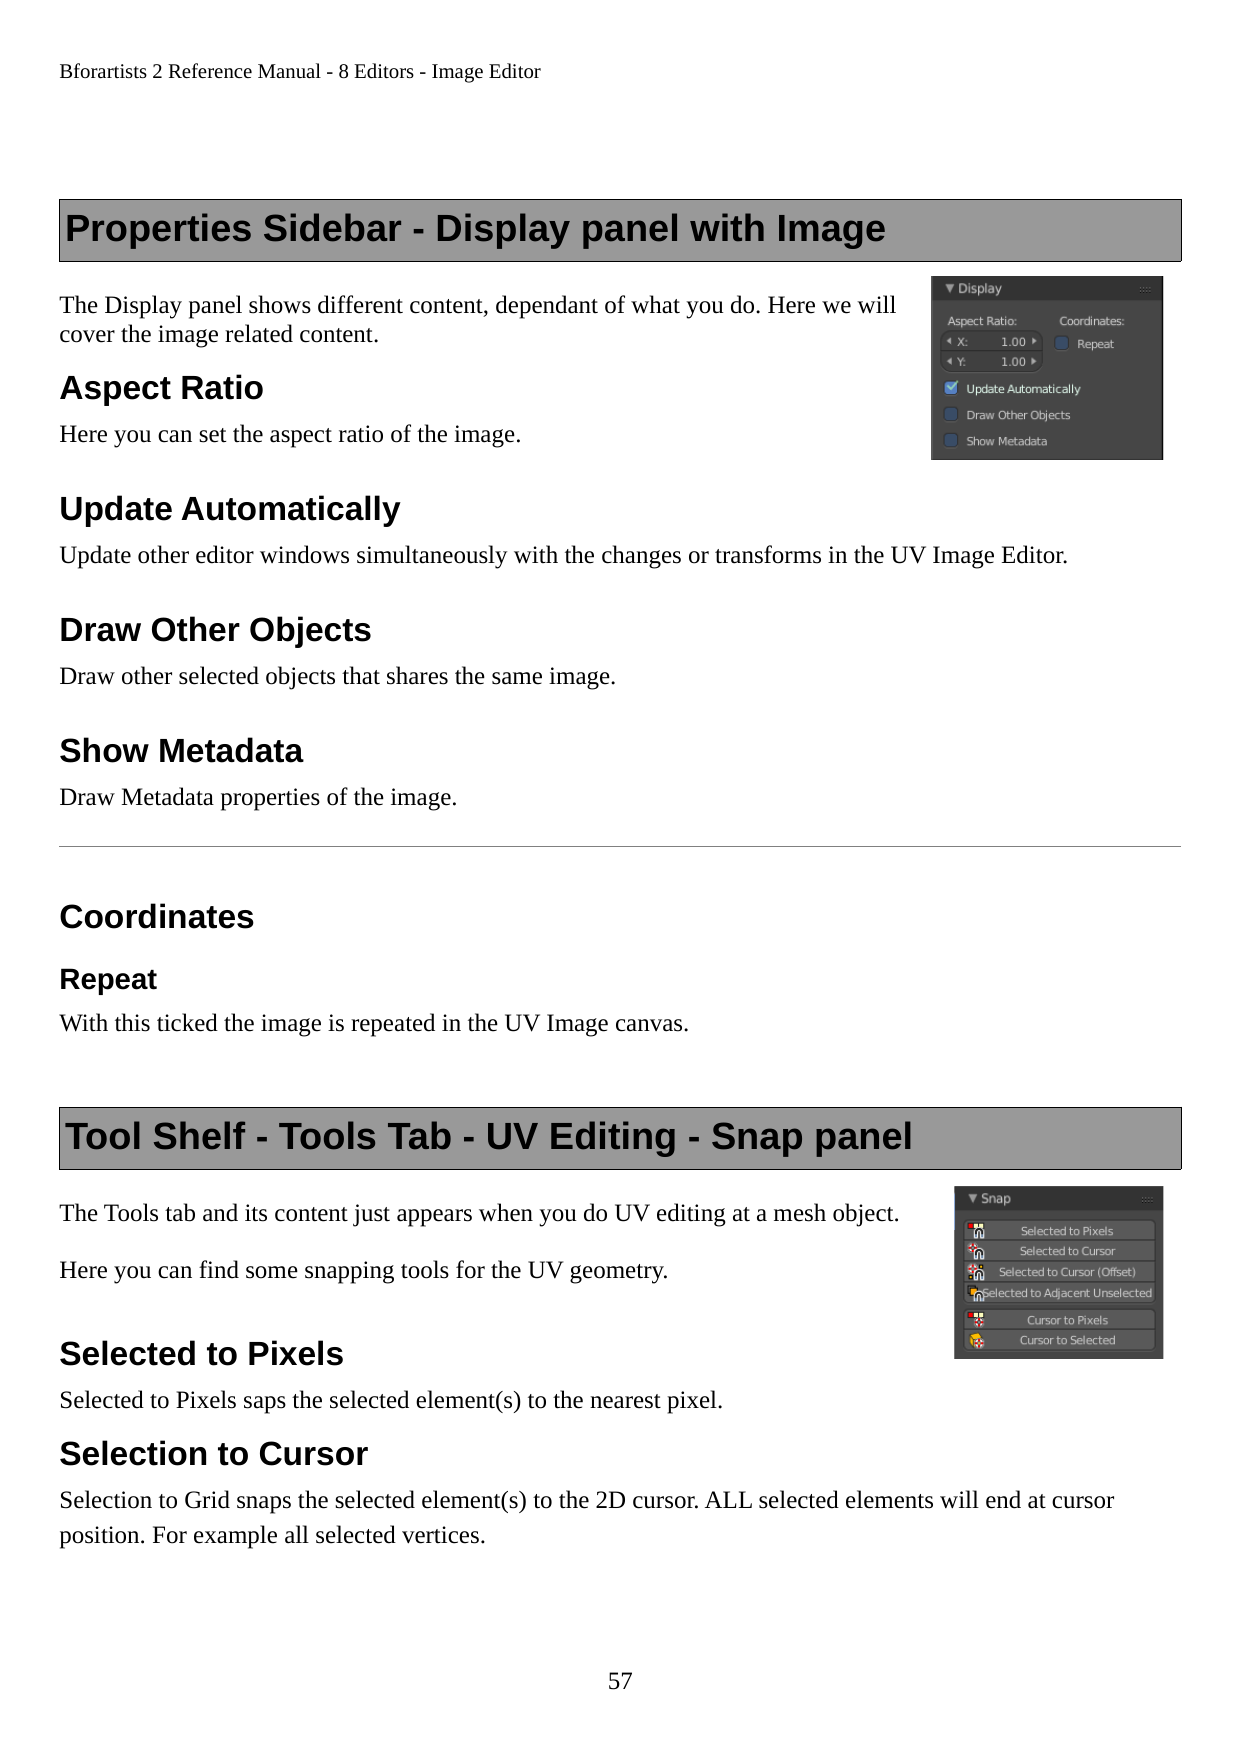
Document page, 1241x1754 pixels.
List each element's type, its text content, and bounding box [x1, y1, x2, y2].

text Update other editor windows simultaneously with the changes or transforms in the UV Image Editor. [59, 540, 1181, 569]
subtitle Repeat [59, 962, 1181, 996]
picture [931, 276, 1164, 460]
table_header Tool Shelf - Tools Tab - UV Editing - Snap panel [60, 1108, 1181, 1169]
subtitle Draw Other Objects [59, 610, 1181, 649]
subtitle Aspect Ratio [59, 368, 931, 407]
subtitle Coordinates [59, 897, 1181, 935]
text The Display panel shows different content, dependant of what you do. Here we will cover the image related content. [59, 290, 931, 347]
subtitle Selection to Cursor [59, 1434, 1181, 1473]
picture [954, 1186, 1164, 1359]
text Draw other selected objects that shares the same image. [59, 661, 1181, 690]
text Selection to Grid snaps the selected element(s) to the 2D cursor. ALL selected elements will end at cursor position. For example all selected vertices. [59, 1485, 1181, 1549]
text Selected to Pixels saps the selected element(s) to the nearest pixel. [59, 1385, 1181, 1413]
table_header Properties Sidebar - Display panel with Image [60, 200, 1181, 261]
text With this ticked the image is repeated in the UV Image canvas. [59, 1008, 1181, 1037]
subtitle [1164, 368, 1181, 407]
text Draw Metadata properties of the image. [59, 782, 1181, 811]
subtitle Update Automatically [59, 489, 1181, 528]
text The Tools tab and its content just appears when you do UV editing at a mesh object. [59, 1198, 954, 1226]
text Here you can set the aspect ratio of the image. [59, 419, 931, 448]
text Here you can find some snapping tools for the UV geometry. [59, 1255, 954, 1284]
subtitle Selected to Pixels [59, 1333, 1181, 1372]
subtitle Show Metadata [59, 731, 1181, 770]
